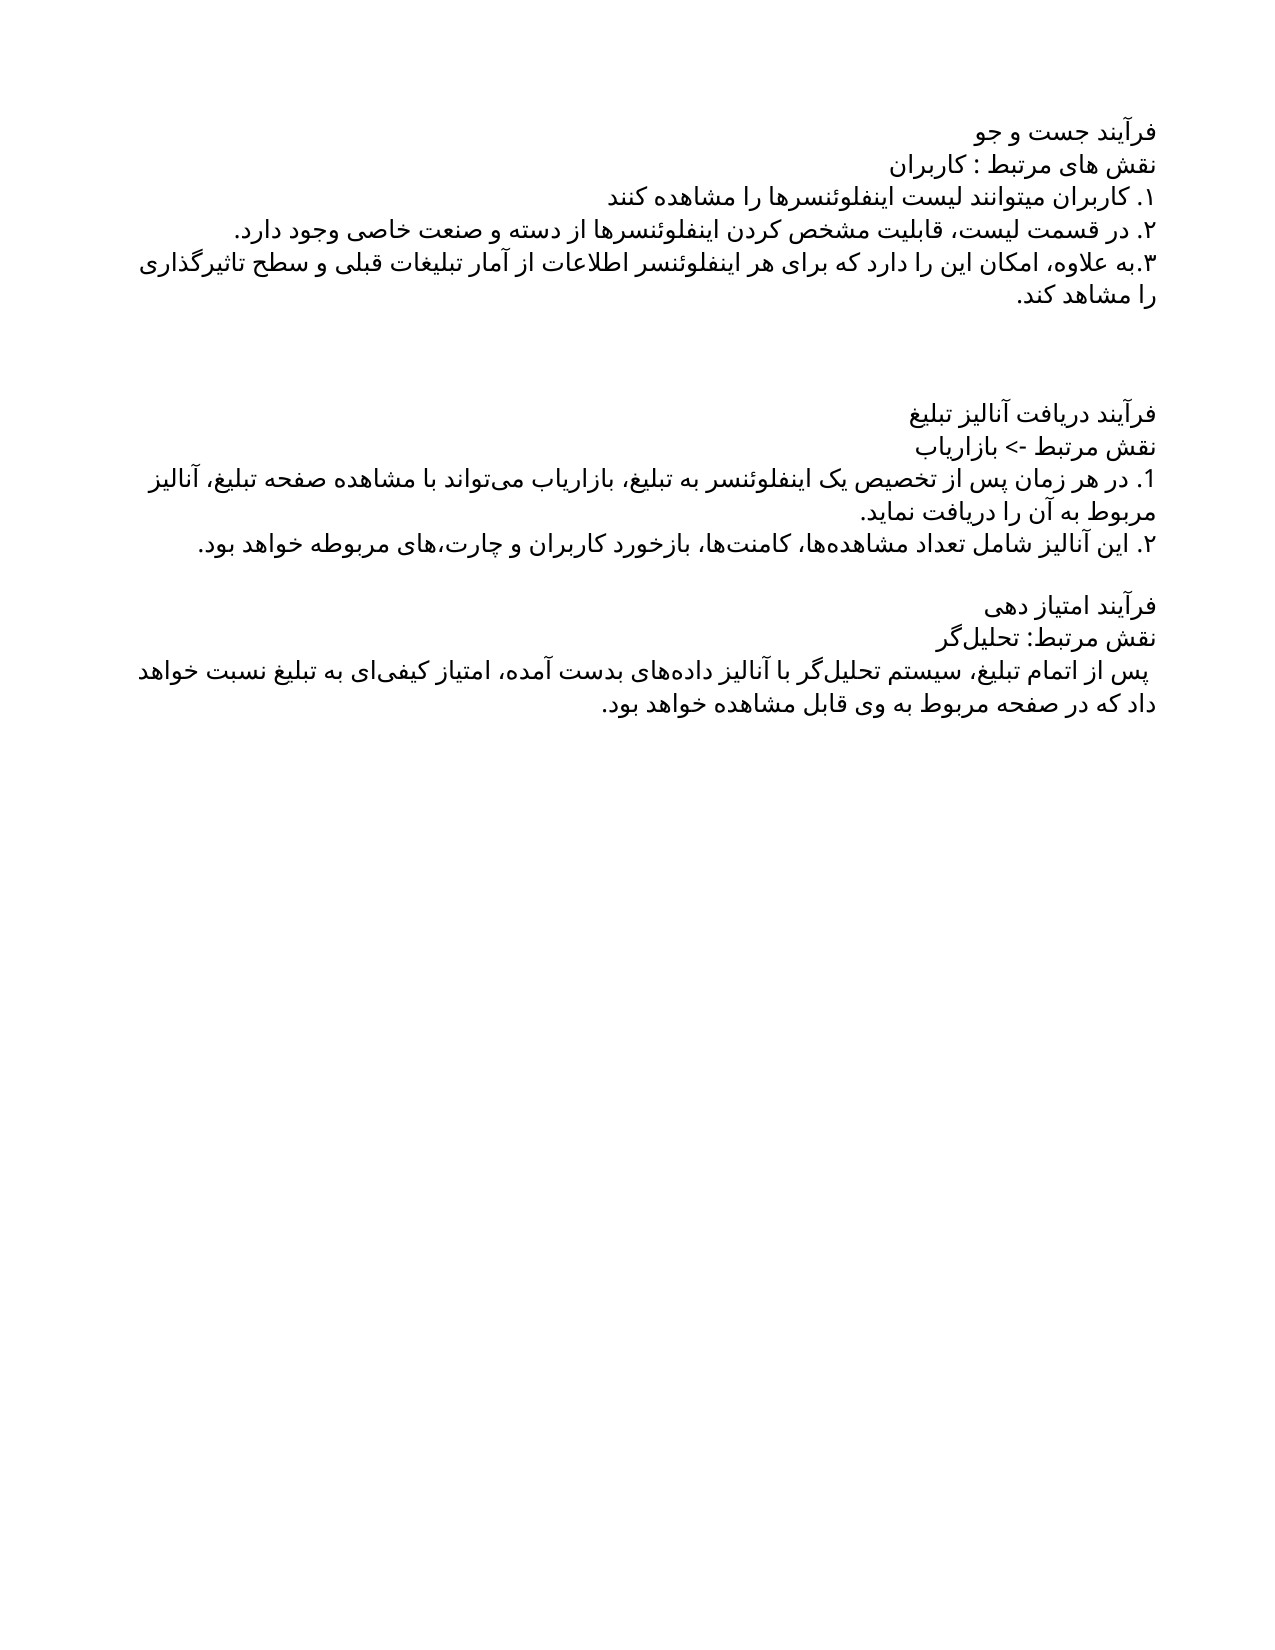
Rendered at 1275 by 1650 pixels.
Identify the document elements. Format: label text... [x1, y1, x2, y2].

text نقش های مرتبط : کاربران [118, 151, 1157, 183]
text ۳.به علاوه، امکان این را دارد که برای هر اینفلوئنسر اطلاعات از آمار تبلیغات قبلی و سطح تاثیرگذاری را مشاهد کند. [118, 248, 1157, 314]
text ۱. کاربران میتوانند لیست اینفلوئنسرها را مشاهده کنند [118, 183, 1157, 216]
text فرآیند دریافت آنالیز تبلیغ [118, 400, 1157, 433]
text فرآیند امتیاز دهی [118, 592, 1157, 624]
text ۲. در قسمت لیست، قابلیت مشخص کردن اینفلوئنسر‌ها از دسته و صنعت خاصی وجود دارد. [118, 216, 1157, 248]
text 1. در هر زمان پس از تخصیص یک اینفلوئنسر به تبلیغ، بازاریاب می‌تواند با مشاهده صفحه تبلیغ، آنالیز مربوط به آن را دریافت نماید. [118, 465, 1157, 530]
text ۲. این آنالیز شامل تعداد مشاهده‌ها، کامنت‌ها، بازخورد کاربران و چارت،های مربوطه خواهد بود. [118, 530, 1157, 563]
text فرآیند جست و جو [118, 118, 1157, 151]
text پس از اتمام تبلیغ، سیستم تحلیل‌گر با آنالیز داده‌های بدست آمده، امتیاز کیفی‌ای به تبلیغ نسبت خواهد داد که در صفحه مربوط به وی قابل مشاهده خواهد بود. [118, 657, 1157, 722]
text نقش مرتبط: تحلیل‌گر [118, 624, 1157, 657]
text نقش مرتبط -> بازاریاب [118, 433, 1157, 465]
